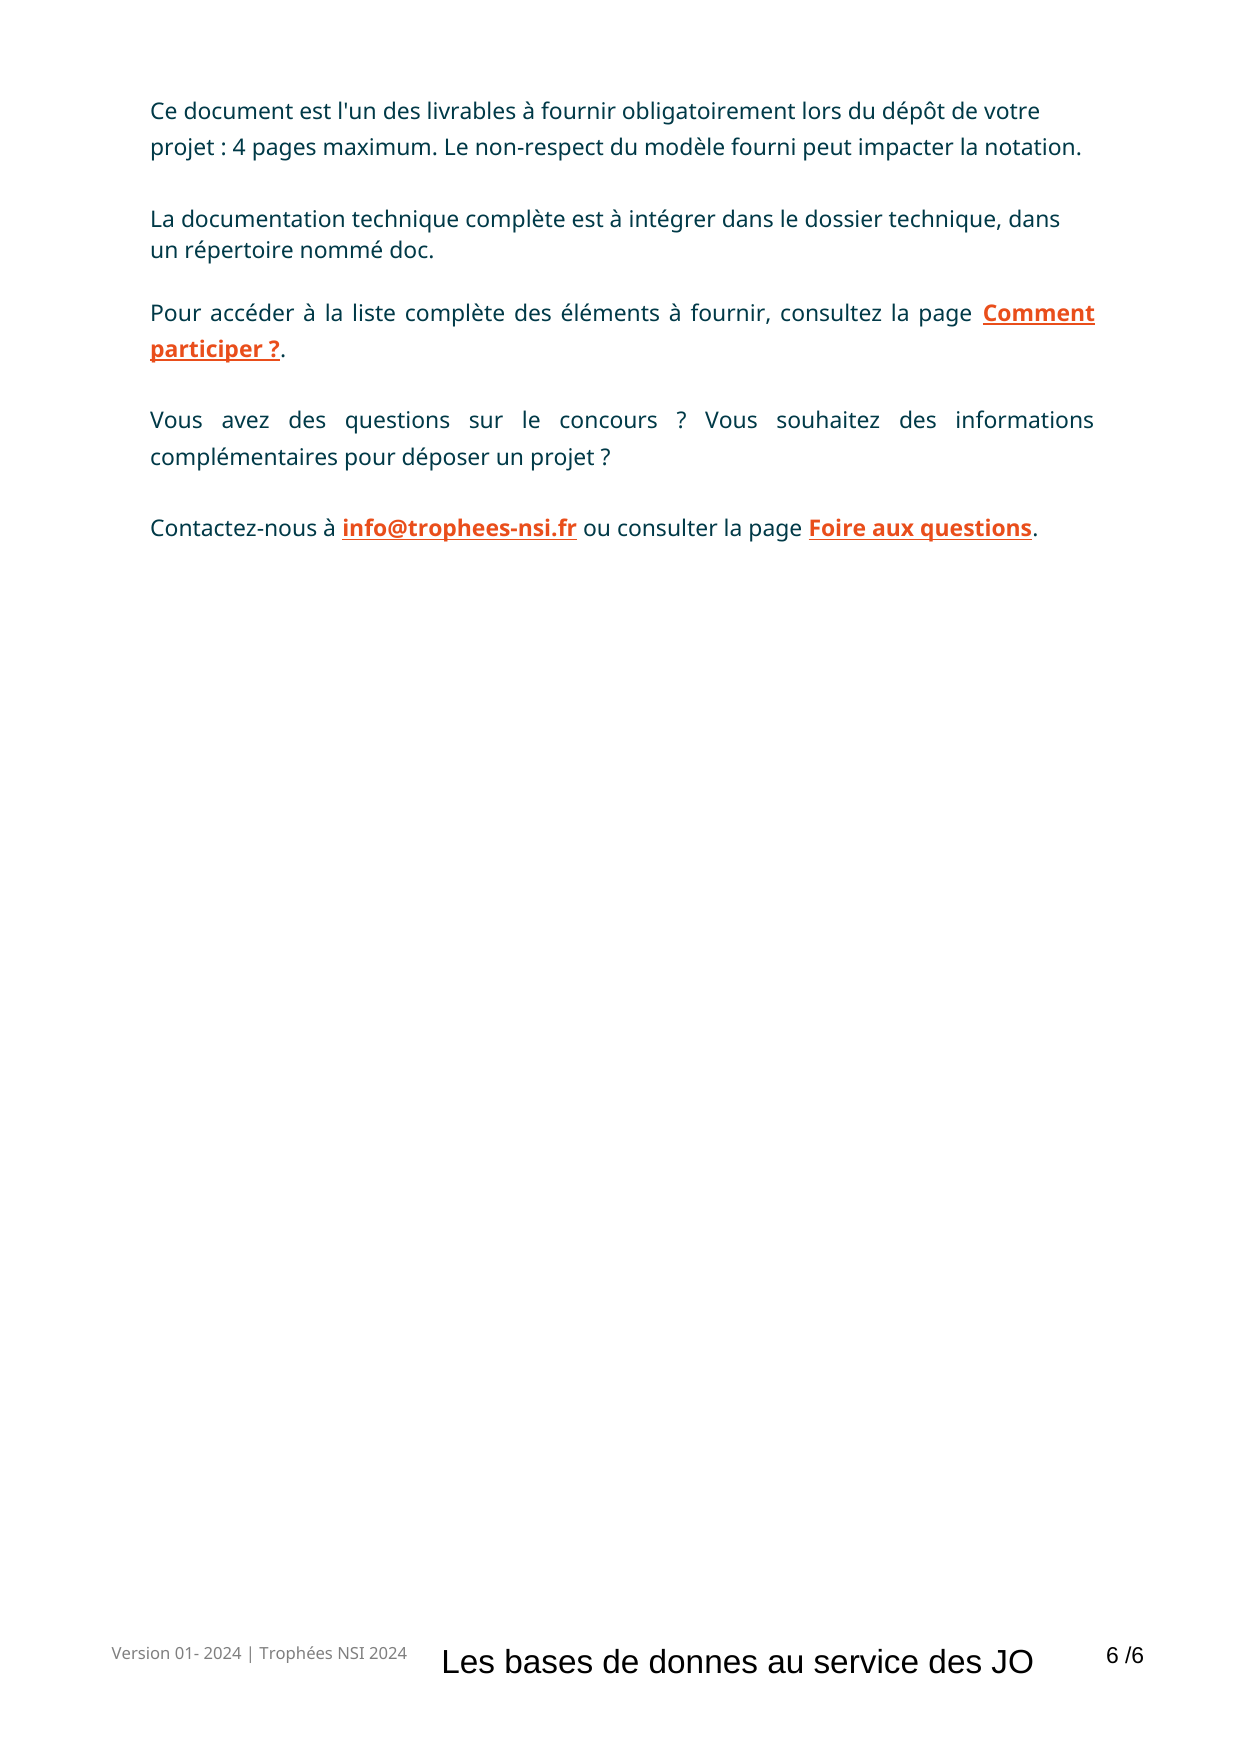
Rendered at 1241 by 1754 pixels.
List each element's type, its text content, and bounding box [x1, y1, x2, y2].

text Contactez-nous à info@trophees-nsi.fr ou consulter la page Foire aux questions. [150, 512, 1095, 543]
text Vous avez des questions sur le concours ? Vous souhaitez des informations complémentaires pour déposer un projet ? [150, 404, 1095, 472]
text Pour accéder à la liste complète des éléments à fournir, consultez la page Comment participer ?. [150, 297, 1095, 364]
text Ce document est l'un des livrables à fournir obligatoirement lors du dépôt de votre projet : 4 pages maximum. Le non-respect du modèle fourni peut impacter la notation. [150, 95, 1090, 162]
text La documentation technique complète est à intégrer dans le dossier technique, dans un répertoire nommé doc. [150, 203, 1090, 265]
